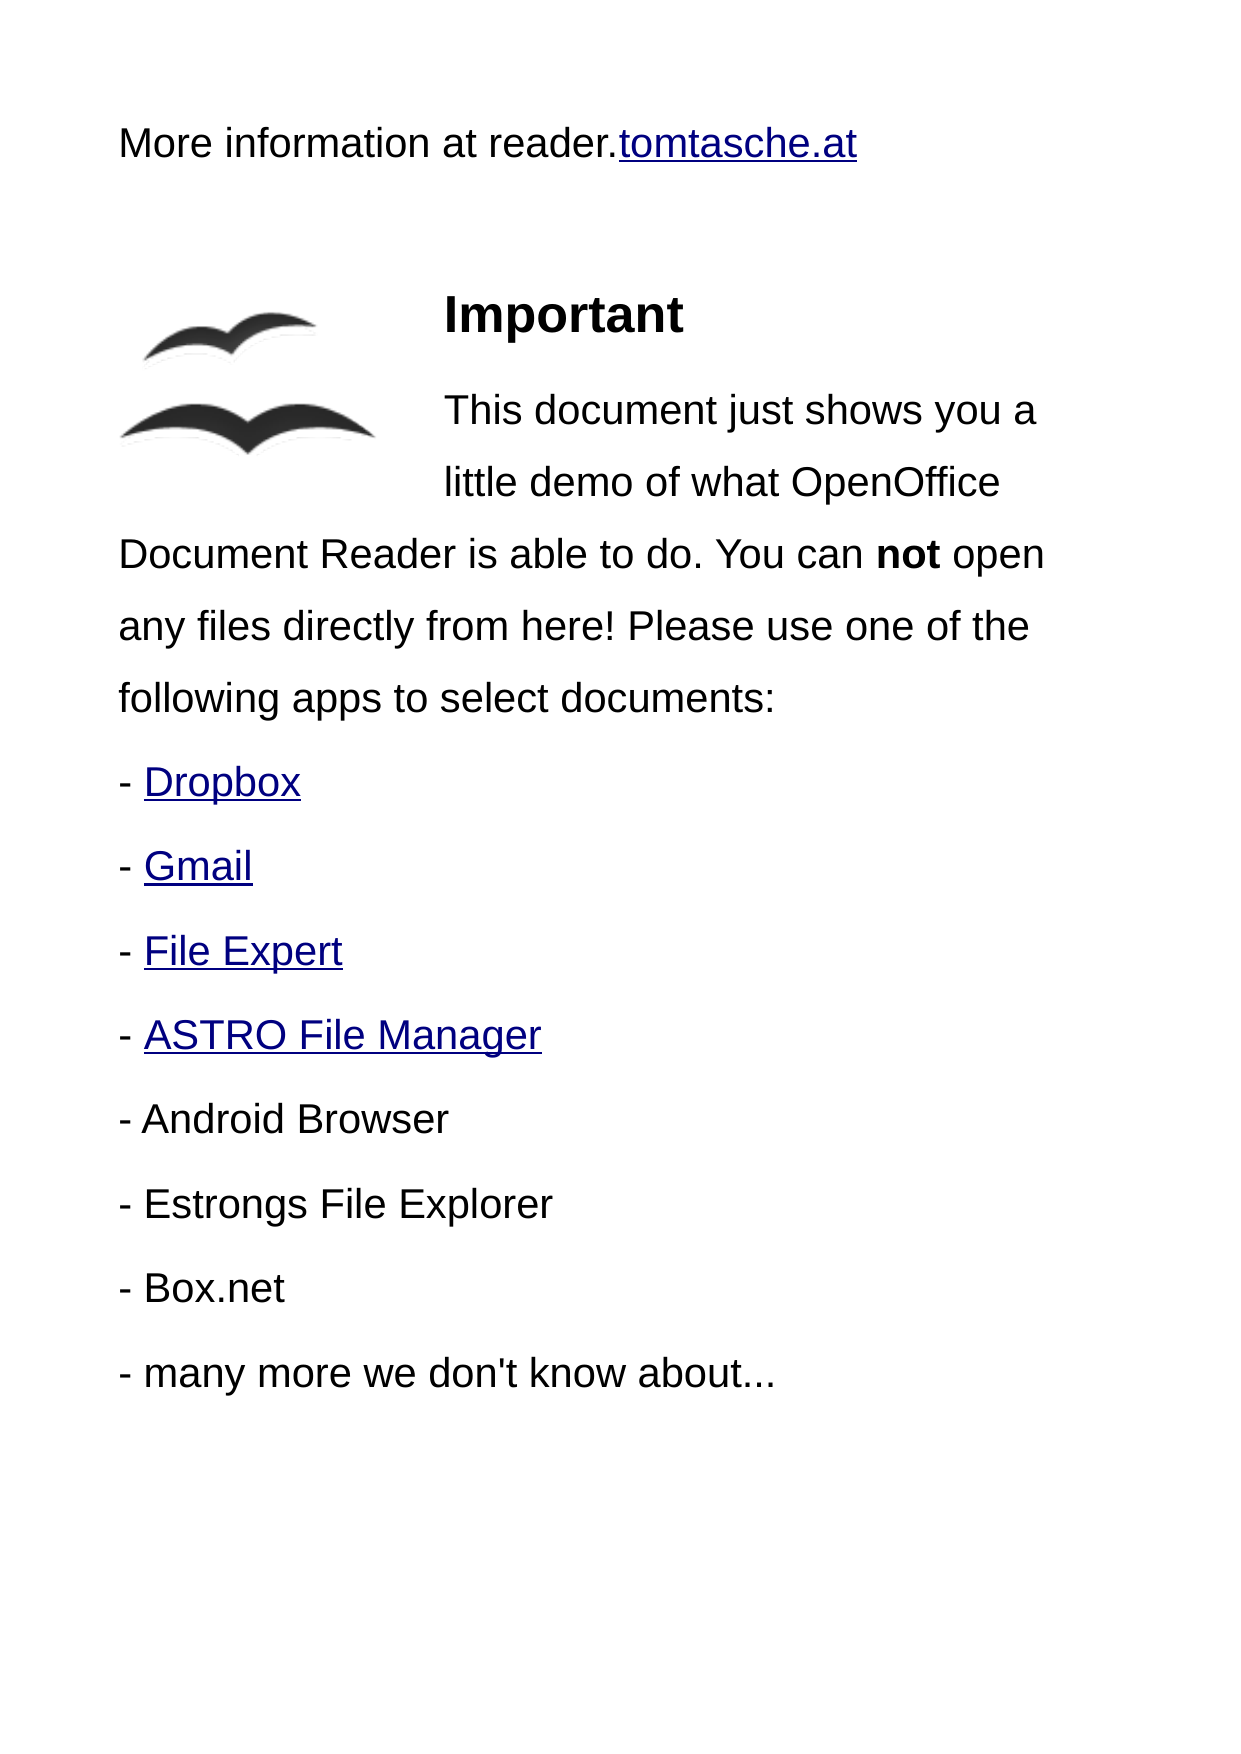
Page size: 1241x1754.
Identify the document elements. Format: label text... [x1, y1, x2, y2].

text - Estrongs File Explorer [118, 1179, 1122, 1227]
text More information at reader.tomtasche.at [118, 118, 1122, 166]
text - Box.net [118, 1263, 1122, 1311]
text - ASTRO File Manager [118, 1010, 1122, 1058]
text - Dropbox [118, 757, 1122, 805]
text - many more we don't know about... [118, 1348, 1122, 1396]
text - Gmail [118, 842, 1122, 889]
text This document just shows you a little demo of what OpenOffice Document Reader is able to do. You can not open any files directly from here! Please use one of the following apps to select documents: [118, 385, 1122, 721]
picture [118, 255, 385, 522]
text - Android Browser [118, 1095, 1122, 1143]
text - File Expert [118, 926, 1122, 974]
subtitle Important [385, 283, 1122, 343]
